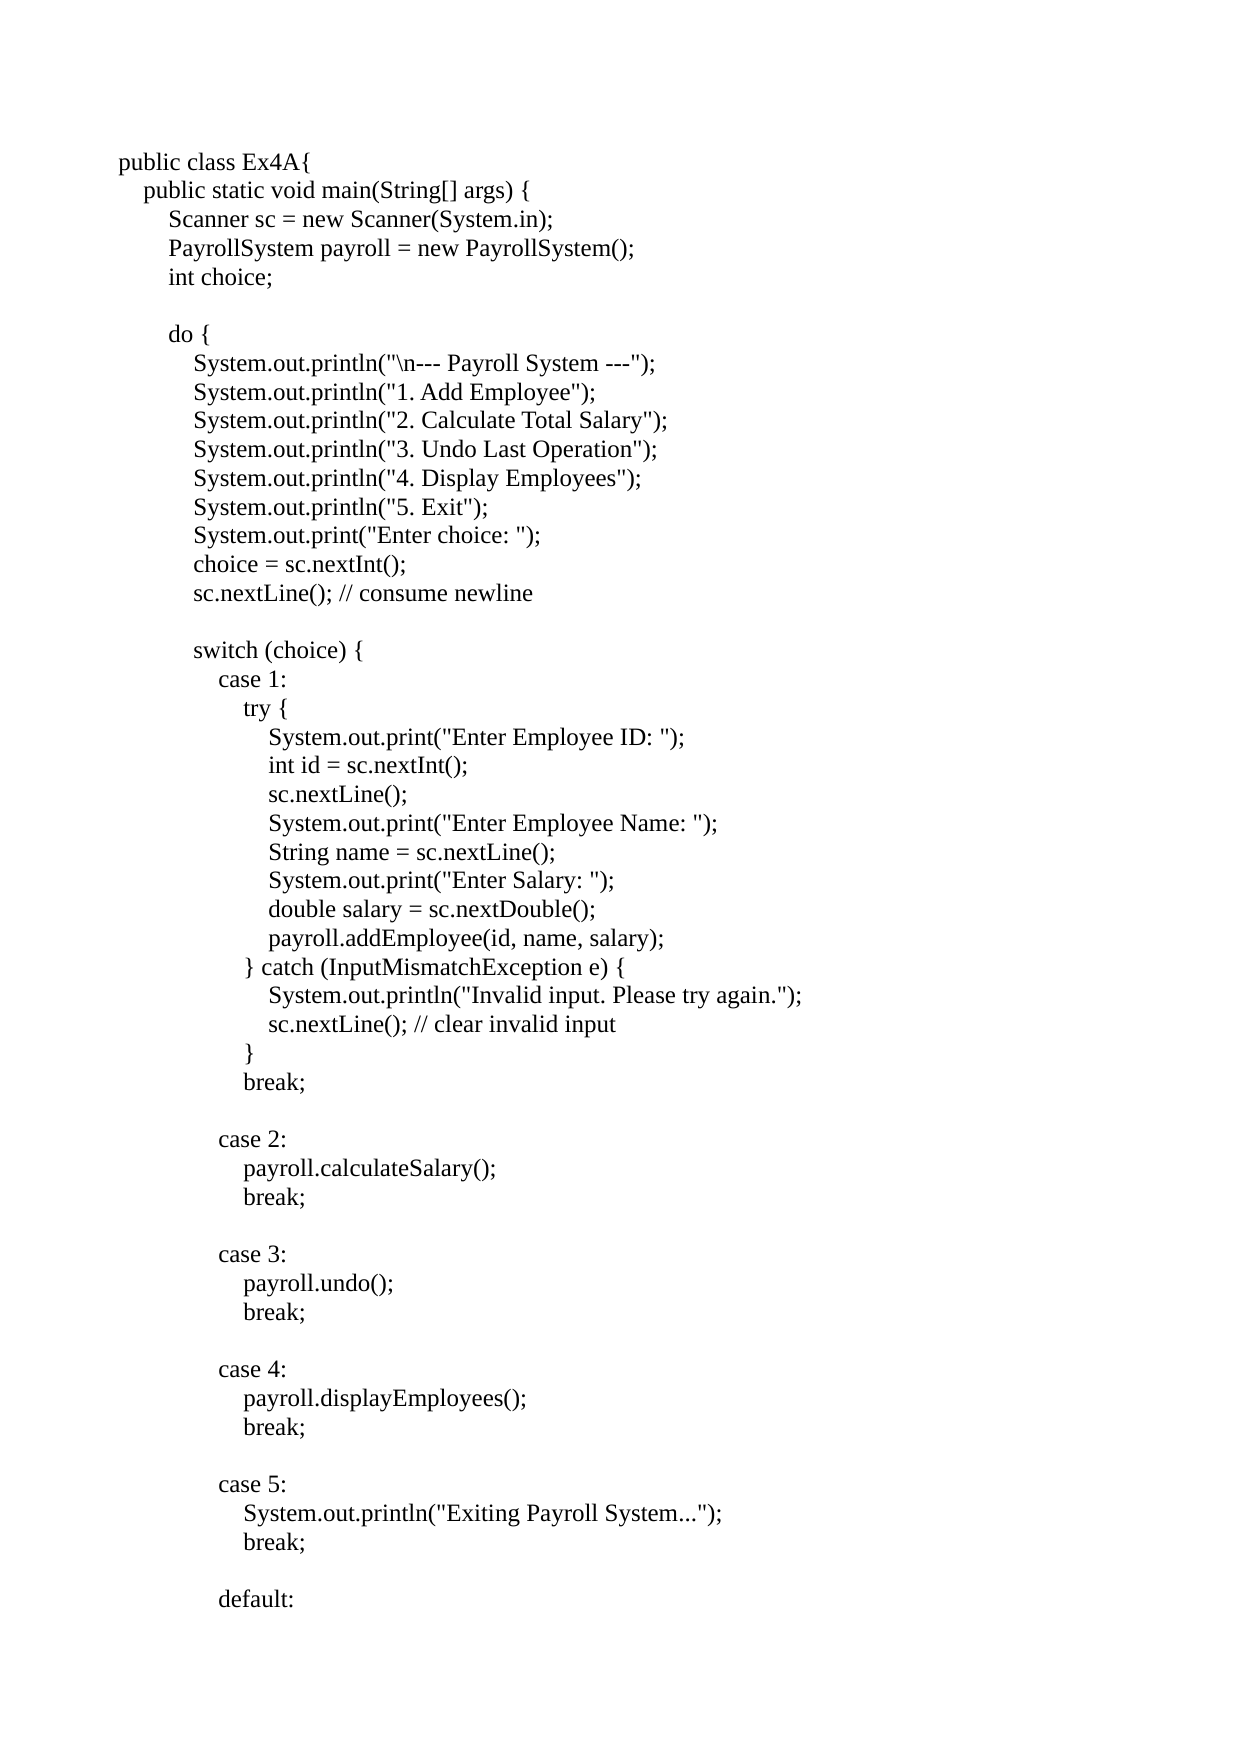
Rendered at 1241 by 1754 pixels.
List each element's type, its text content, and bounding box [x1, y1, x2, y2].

text case 2: [118, 1124, 1122, 1153]
text public class Ex4A{ [118, 147, 1122, 176]
text switch (choice) { [118, 636, 1122, 664]
text System.out.println("2. Calculate Total Salary"); [118, 406, 1122, 434]
text int choice; [118, 262, 1122, 291]
text try { [118, 693, 1122, 722]
text System.out.print("Enter Salary: "); [118, 866, 1122, 894]
text System.out.print("Enter choice: "); [118, 521, 1122, 549]
text int id = sc.nextInt(); [118, 751, 1122, 779]
text break; [118, 1527, 1122, 1556]
text sc.nextLine(); // clear invalid input [118, 1009, 1122, 1038]
text case 1: [118, 664, 1122, 693]
text String name = sc.nextLine(); [118, 837, 1122, 866]
text break; [118, 1412, 1122, 1441]
text Scanner sc = new Scanner(System.in); [118, 204, 1122, 233]
text System.out.print("Enter Employee Name: "); [118, 808, 1122, 837]
text System.out.println("4. Display Employees"); [118, 463, 1122, 492]
text sc.nextLine(); // consume newline [118, 578, 1122, 607]
text payroll.undo(); [118, 1268, 1122, 1297]
text do { [118, 319, 1122, 348]
text case 5: [118, 1469, 1122, 1498]
text public static void main(String[] args) { [118, 176, 1122, 204]
text } catch (InputMismatchException e) { [118, 952, 1122, 981]
text System.out.println("Exiting Payroll System..."); [118, 1498, 1122, 1527]
text System.out.println("5. Exit"); [118, 492, 1122, 521]
text System.out.println("1. Add Employee"); [118, 377, 1122, 406]
text PayrollSystem payroll = new PayrollSystem(); [118, 233, 1122, 262]
text case 3: [118, 1239, 1122, 1268]
text case 4: [118, 1354, 1122, 1383]
text payroll.calculateSalary(); [118, 1153, 1122, 1182]
text } [118, 1038, 1122, 1067]
text System.out.println("\n--- Payroll System ---"); [118, 348, 1122, 377]
text double salary = sc.nextDouble(); [118, 894, 1122, 923]
text break; [118, 1297, 1122, 1326]
text break; [118, 1067, 1122, 1096]
text sc.nextLine(); [118, 779, 1122, 808]
text choice = sc.nextInt(); [118, 549, 1122, 578]
text System.out.println("Invalid input. Please try again."); [118, 981, 1122, 1009]
text default: [118, 1584, 1122, 1613]
text System.out.print("Enter Employee ID: "); [118, 722, 1122, 751]
text payroll.addEmployee(id, name, salary); [118, 923, 1122, 952]
text break; [118, 1182, 1122, 1211]
text payroll.displayEmployees(); [118, 1383, 1122, 1412]
text System.out.println("3. Undo Last Operation"); [118, 434, 1122, 463]
